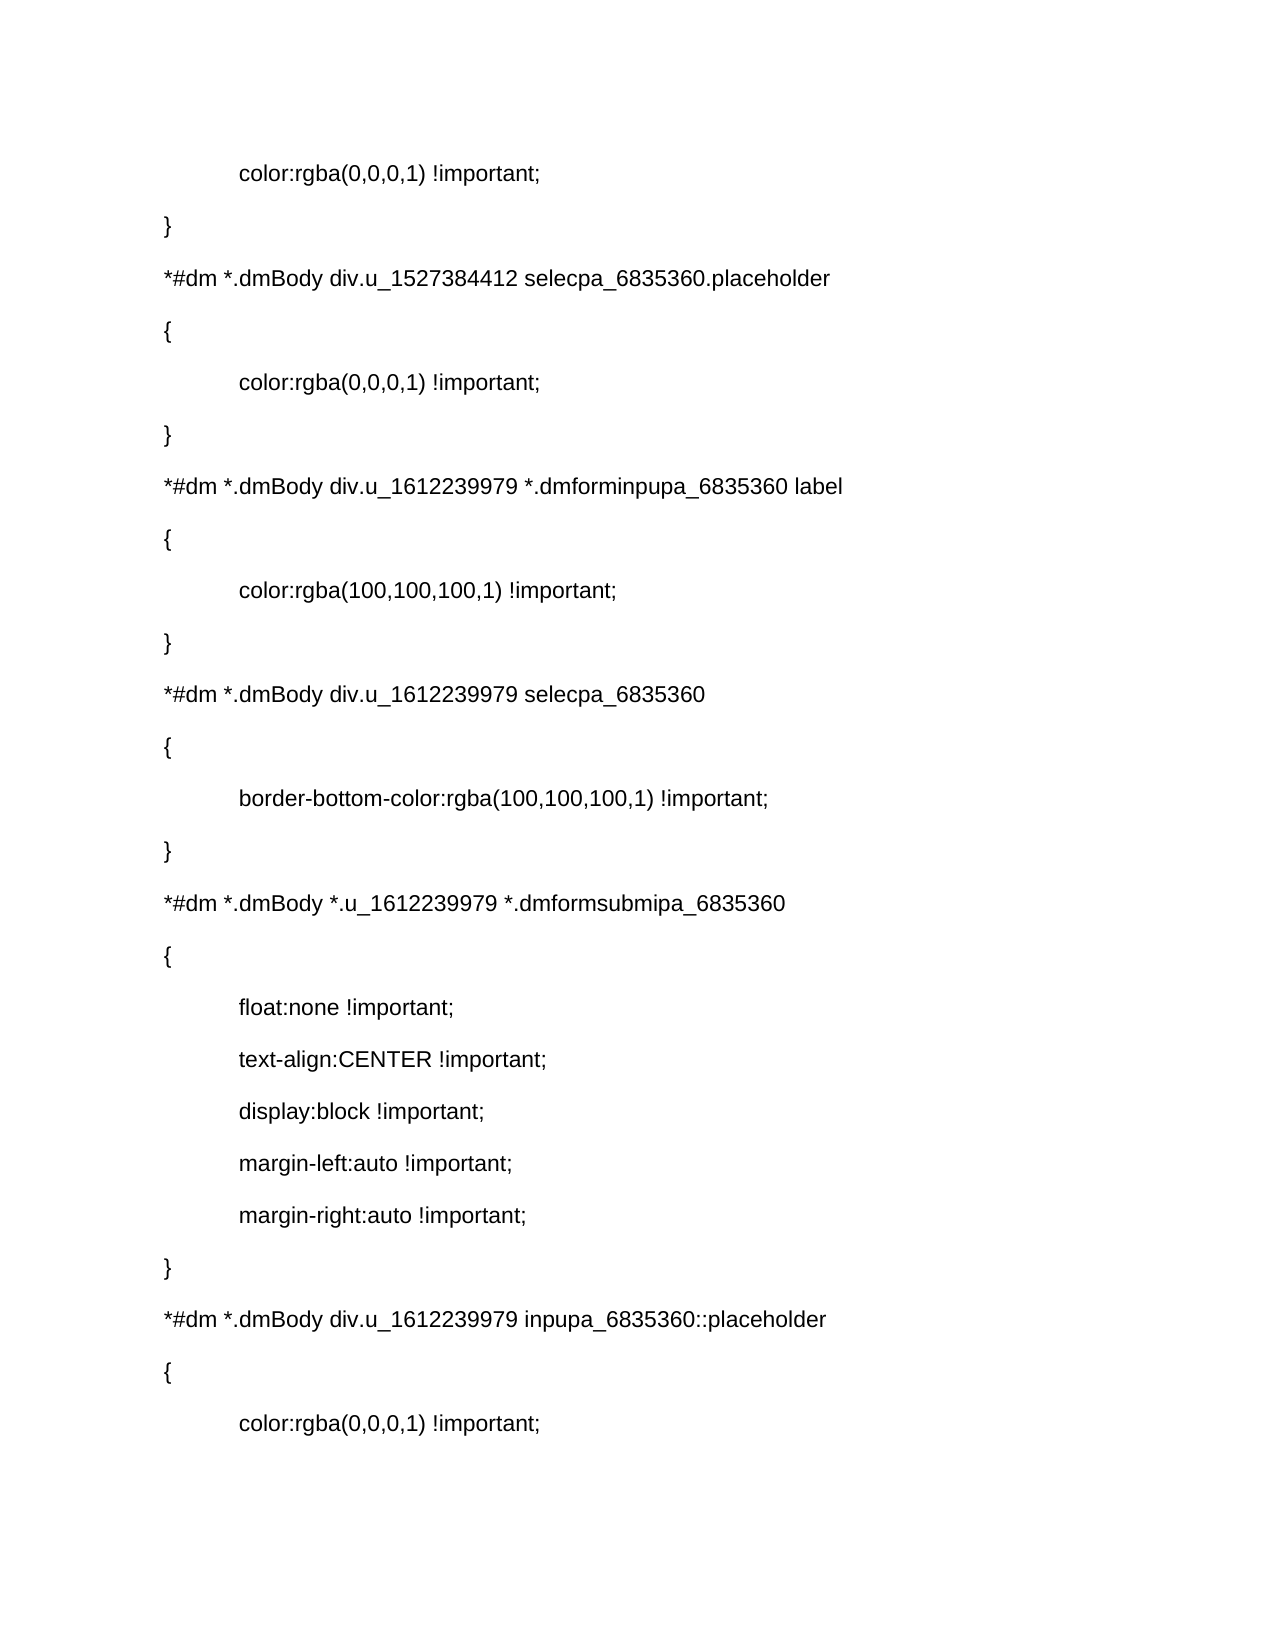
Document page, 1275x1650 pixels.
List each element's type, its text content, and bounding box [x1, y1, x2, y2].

table_cell { [153, 723, 1125, 775]
table_cell *#dm *.dmBody div.u_1612239979 inpupa_6835360::placeholder [153, 1296, 1125, 1348]
table_cell { [153, 1348, 1125, 1400]
table_cell { [153, 306, 1125, 358]
table_cell color:rgba(0,0,0,1) !important; [153, 1400, 1125, 1452]
table_cell display:block !important; [153, 1088, 1125, 1139]
table_cell { [153, 931, 1125, 983]
table_cell *#dm *.dmBody div.u_1527384412 selecpa_6835360.placeholder [153, 254, 1125, 306]
table_cell border-bottom-color:rgba(100,100,100,1) !important; [153, 775, 1125, 827]
table_cell *#dm *.dmBody div.u_1612239979 selecpa_6835360 [153, 671, 1125, 723]
table_cell color:rgba(0,0,0,1) !important; [153, 150, 1125, 202]
table_cell color:rgba(0,0,0,1) !important; [153, 358, 1125, 410]
table_cell } [153, 1244, 1125, 1296]
table_cell *#dm *.dmBody *.u_1612239979 *.dmformsubmipa_6835360 [153, 879, 1125, 931]
table_cell } [153, 619, 1125, 671]
table_cell } [153, 827, 1125, 879]
table_cell text-align:CENTER !important; [153, 1035, 1125, 1087]
table_cell *#dm *.dmBody div.u_1612239979 *.dmforminpupa_6835360 label [153, 463, 1125, 514]
table_cell float:none !important; [153, 983, 1125, 1035]
table_cell { [153, 515, 1125, 567]
table_cell } [153, 410, 1125, 462]
table_cell color:rgba(100,100,100,1) !important; [153, 567, 1125, 619]
table_cell margin-left:auto !important; [153, 1140, 1125, 1192]
table_cell margin-right:auto !important; [153, 1192, 1125, 1244]
table_cell } [153, 202, 1125, 254]
